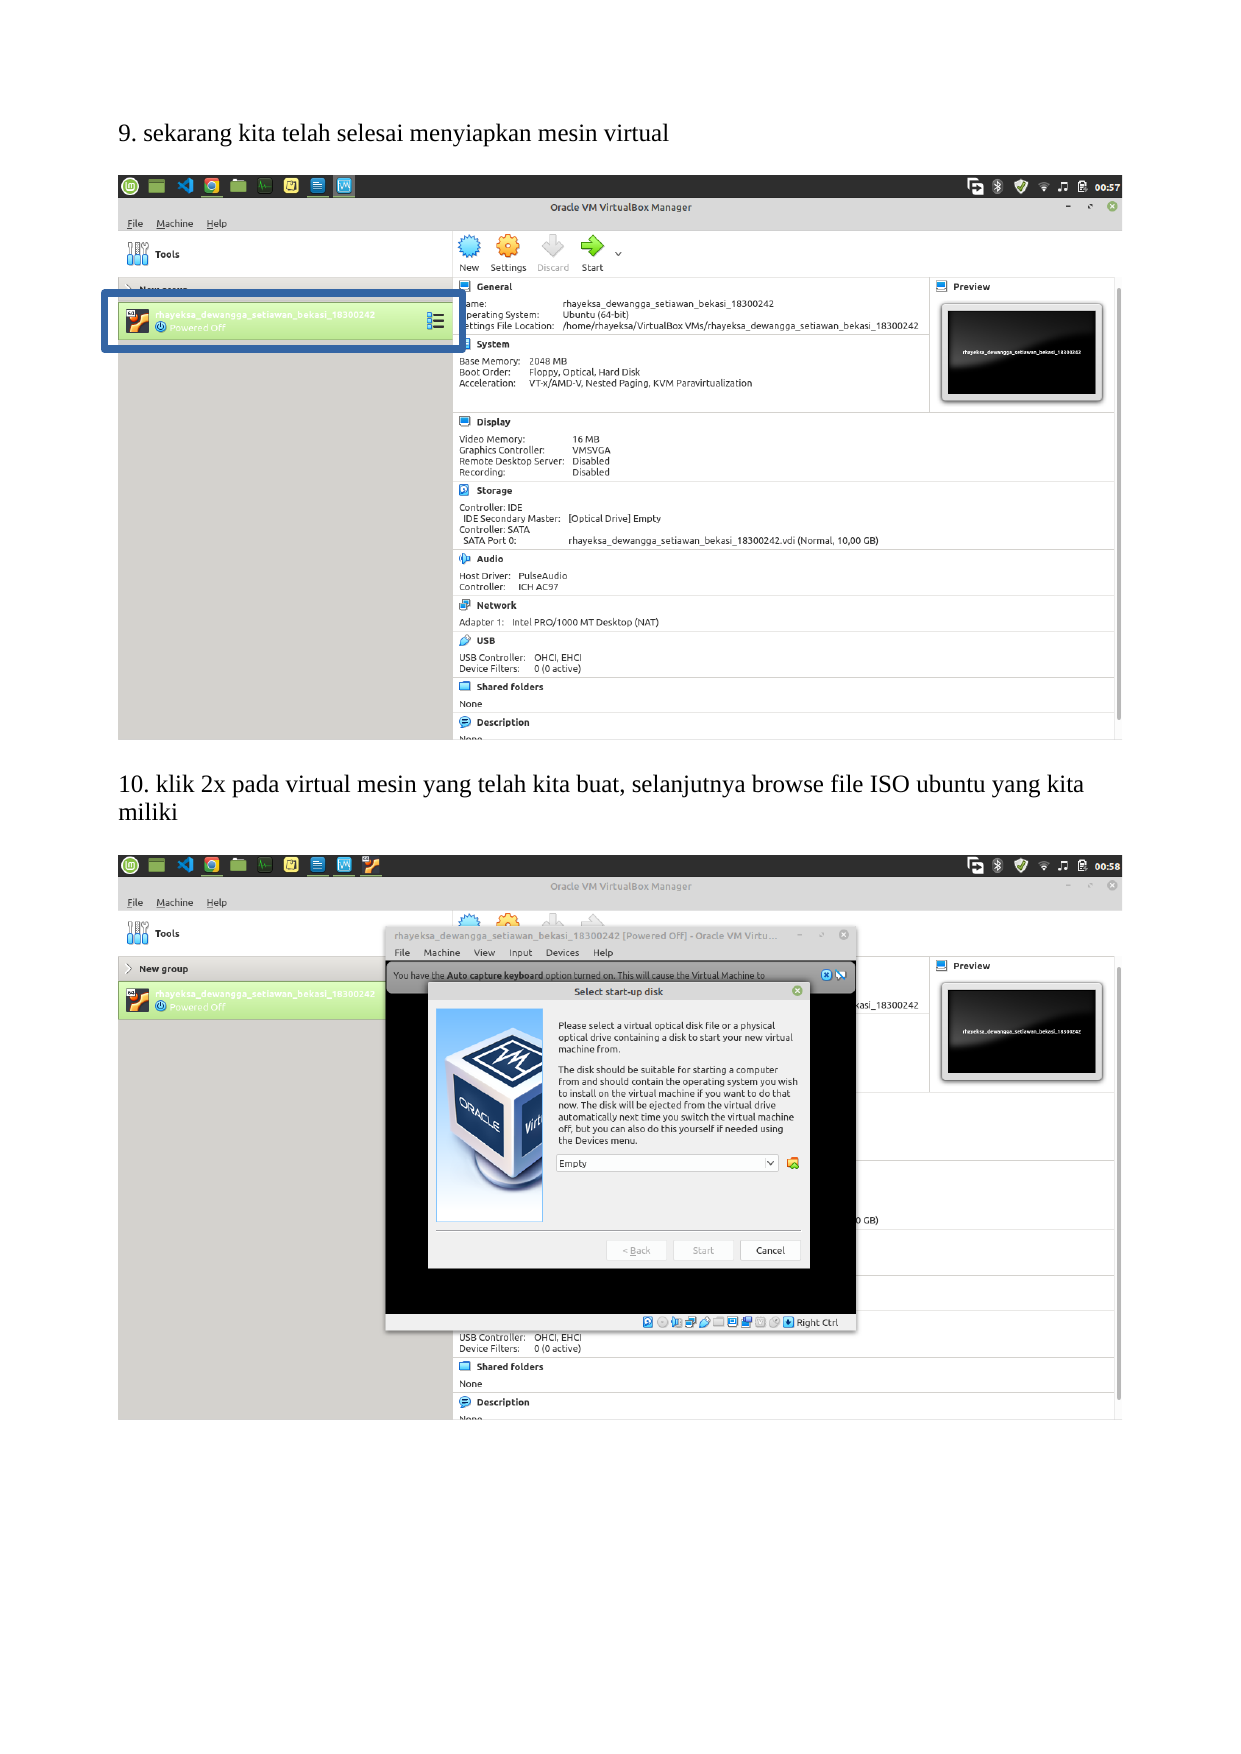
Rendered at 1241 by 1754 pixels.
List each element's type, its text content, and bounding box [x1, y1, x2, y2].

picture [118, 855, 1123, 1420]
text 9. sekarang kita telah selesai menyiapkan mesin virtual [118, 118, 1122, 147]
picture [118, 175, 1123, 740]
text 10. klik 2x pada virtual mesin yang telah kita buat, selanjutnya browse file ISO ubuntu yang kita miliki [118, 769, 1122, 826]
picture [118, 297, 459, 345]
